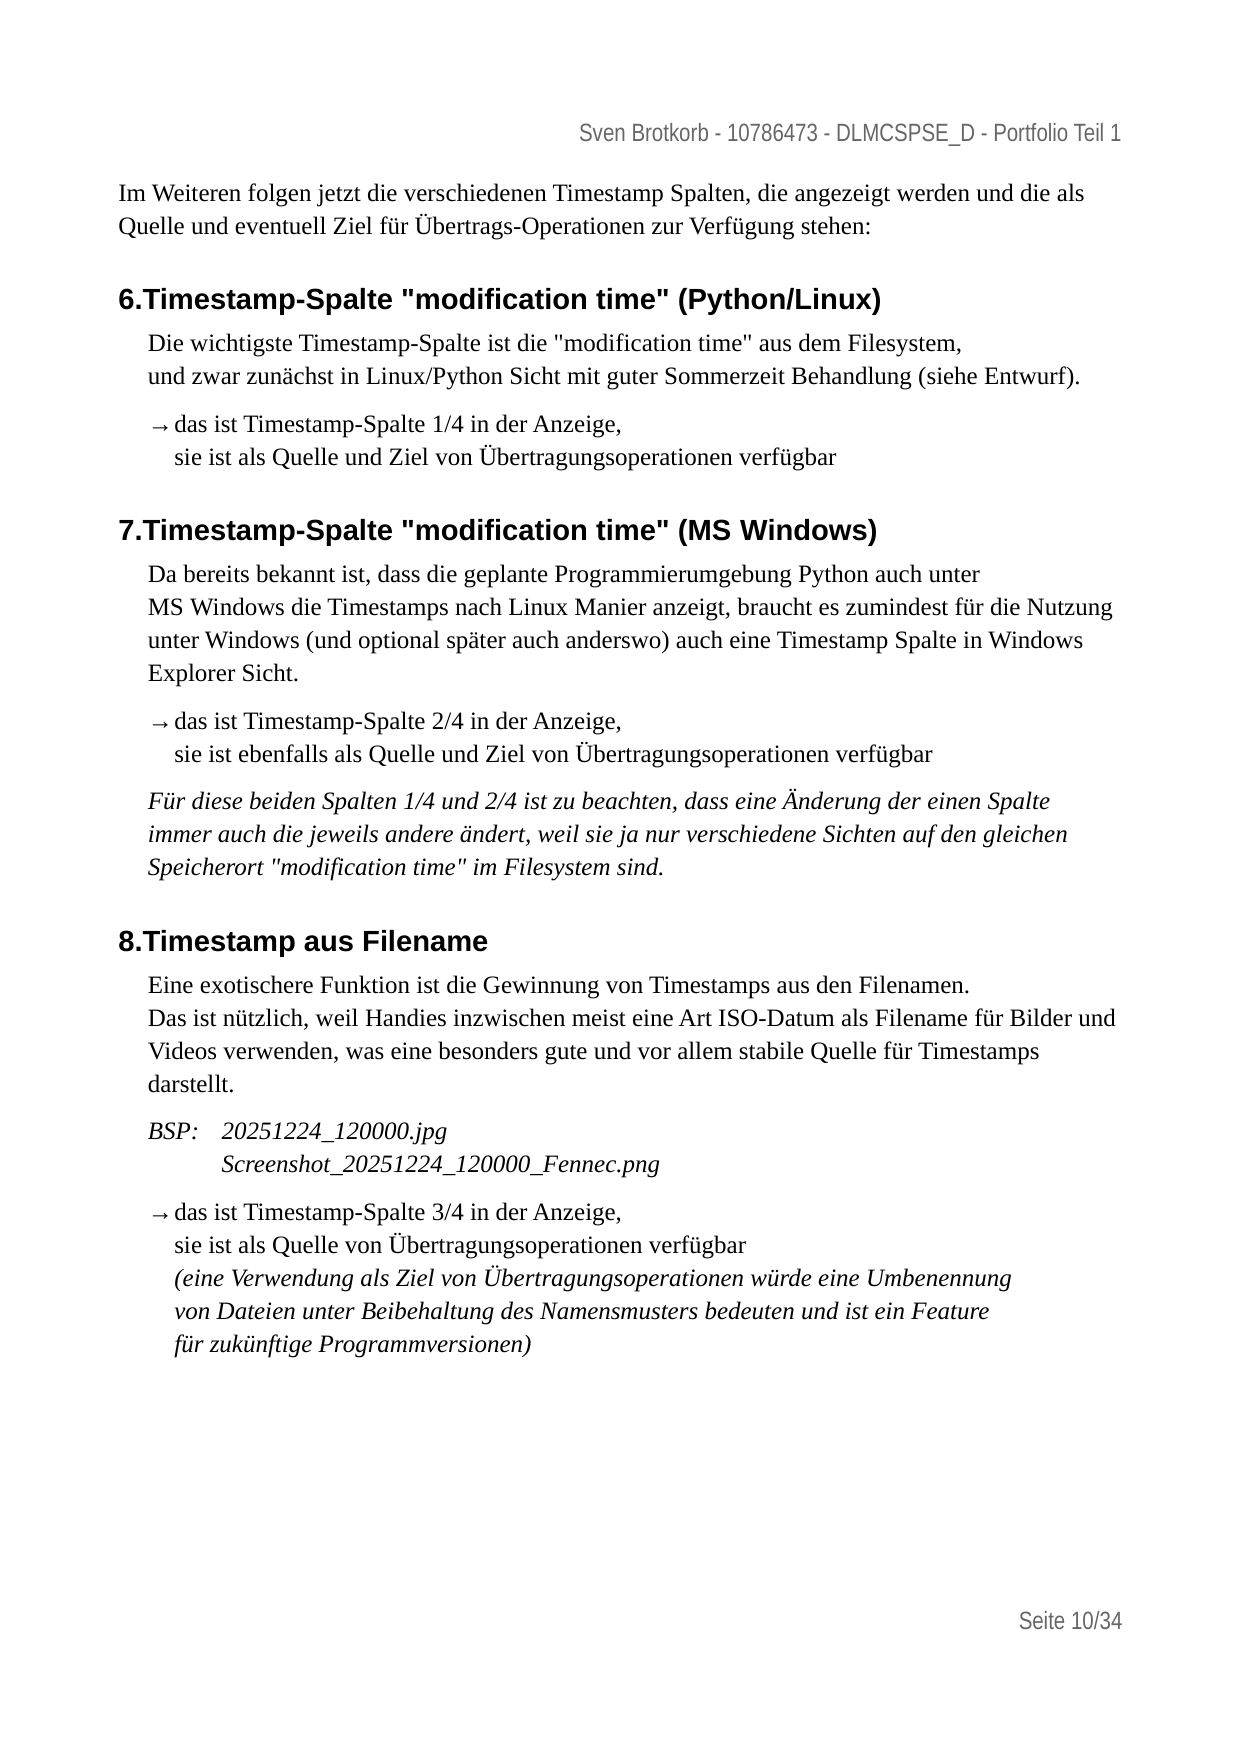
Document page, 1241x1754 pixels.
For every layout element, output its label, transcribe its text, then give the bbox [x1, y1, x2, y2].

subtitle 7.Timestamp-Spalte "modification time" (MS Windows) [118, 513, 1122, 547]
text BSP: 20251224_120000.jpg Screenshot_20251224_120000_Fennec.png [148, 1116, 1122, 1178]
text Im Weiteren folgen jetzt die verschiedenen Timestamp Spalten, die angezeigt werden und die als Quelle und eventuell Ziel für Übertrags-Operationen zur Verfügung stehen: [118, 178, 1122, 240]
text Da bereits bekannt ist, dass die geplante Programmierumgebung Python auch unter MS Windows die Timestamps nach Linux Manier anzeigt, braucht es zumindest für die Nutzung unter Windows (und optional später auch anderswo) auch eine Timestamp Spalte in Windows Explorer Sicht. [148, 559, 1122, 687]
text → das ist Timestamp-Spalte 2/4 in der Anzeige, sie ist ebenfalls als Quelle und Ziel von Übertragungsoperationen verfügbar [148, 706, 1122, 768]
text Eine exotischere Funktion ist die Gewinnung von Timestamps aus den Filenamen. Das ist nützlich, weil Handies inzwischen meist eine Art ISO-Datum als Filename für Bilder und Videos verwenden, was eine besonders gute und vor allem stabile Quelle für Timestamps darstellt. [148, 970, 1122, 1097]
subtitle 8.Timestamp aus Filename [118, 924, 1122, 957]
text Für diese beiden Spalten 1/4 und 2/4 ist zu beachten, dass eine Änderung der einen Spalte immer auch die jeweils andere ändert, weil sie ja nur verschiedene Sichten auf den gleichen Speicherort "modification time" im Filesystem sind. [148, 786, 1122, 881]
text → das ist Timestamp-Spalte 1/4 in der Anzeige, sie ist als Quelle und Ziel von Übertragungsoperationen verfügbar [148, 409, 1122, 471]
text → das ist Timestamp-Spalte 3/4 in der Anzeige, sie ist als Quelle von Übertragungsoperationen verfügbar (eine Verwendung als Ziel von Übertragungsoperationen würde eine Umbenennung von Dateien unter Beibehaltung des Namensmusters bedeuten und ist ein Feature für zukünftige Programmversionen) [148, 1197, 1122, 1358]
text Die wichtigste Timestamp-Spalte ist die "modification time" aus dem Filesystem, und zwar zunächst in Linux/Python Sicht mit guter Sommerzeit Behandlung (siehe Entwurf). [148, 328, 1122, 390]
subtitle 6.Timestamp-Spalte "modification time" (Python/Linux) [118, 282, 1122, 316]
